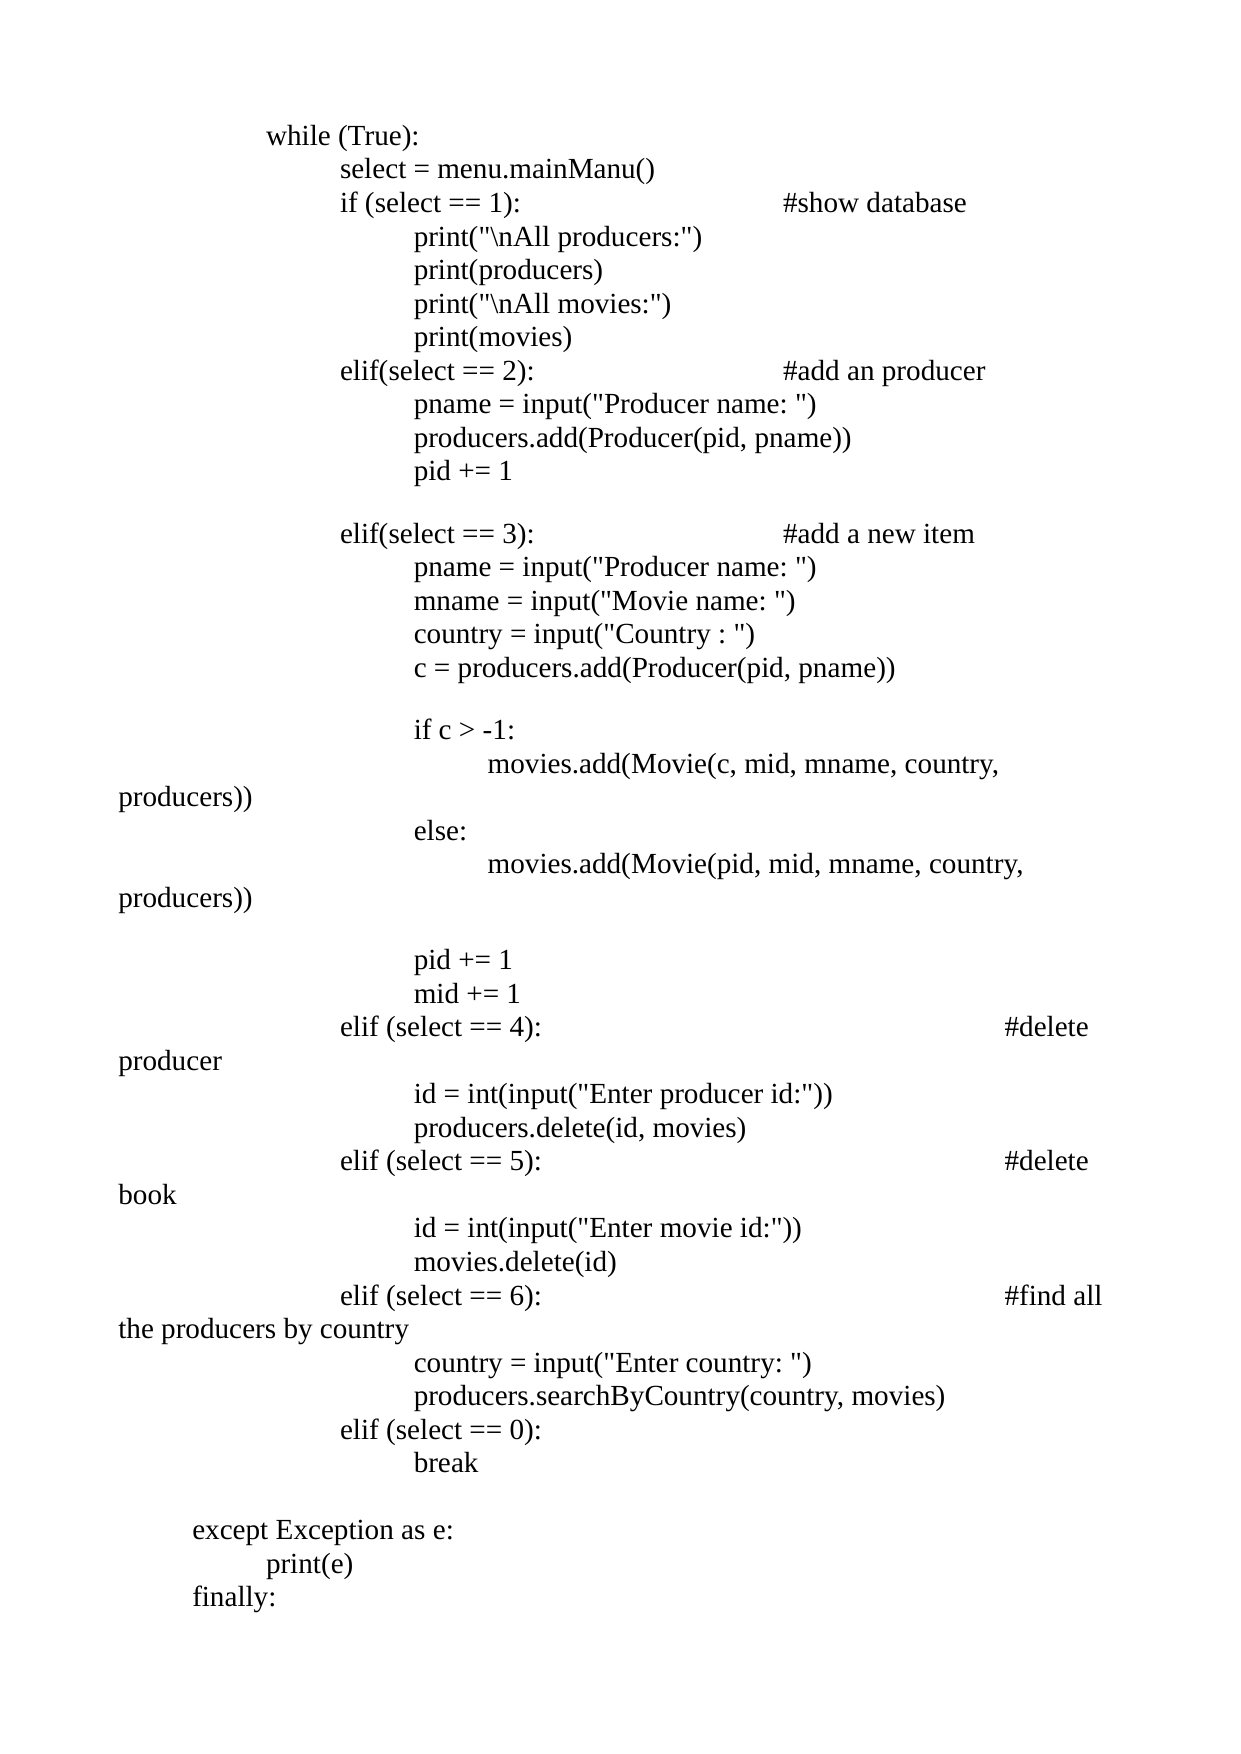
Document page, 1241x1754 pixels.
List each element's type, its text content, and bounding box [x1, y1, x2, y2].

text movies.add(Movie(c, mid, mname, country, producers)) [118, 746, 1122, 813]
text pid += 1 [118, 453, 1122, 487]
text elif (select == 5): #delete book [118, 1143, 1122, 1211]
text country = input("Enter country: ") [118, 1345, 1122, 1378]
text c = producers.add(Producer(pid, pname)) [118, 650, 1122, 683]
text movies.add(Movie(pid, mid, mname, country, producers)) [118, 846, 1122, 913]
text elif(select == 2): #add an producer [118, 353, 1122, 386]
text print("\nAll movies:") [118, 286, 1122, 319]
text producers.delete(id, movies) [118, 1110, 1122, 1143]
text producers.add(Producer(pid, pname)) [118, 420, 1122, 453]
text country = input("Country : ") [118, 616, 1122, 650]
text while (True): [118, 118, 1122, 152]
text print(movies) [118, 319, 1122, 353]
text id = int(input("Enter producer id:")) [118, 1076, 1122, 1110]
text mname = input("Movie name: ") [118, 583, 1122, 616]
text movies.delete(id) [118, 1244, 1122, 1278]
text if c > -1: [118, 712, 1122, 746]
text pname = input("Producer name: ") [118, 386, 1122, 420]
text id = int(input("Enter movie id:")) [118, 1211, 1122, 1244]
text producers.searchByCountry(country, movies) [118, 1378, 1122, 1412]
text except Exception as e: [118, 1512, 1122, 1546]
text break [118, 1445, 1122, 1479]
text mid += 1 [118, 976, 1122, 1009]
text elif(select == 3): #add a new item [118, 516, 1122, 549]
text print("\nAll producers:") [118, 219, 1122, 252]
text print(e) [118, 1546, 1122, 1579]
text if (select == 1): #show database [118, 185, 1122, 219]
text elif (select == 6): #find all the producers by country [118, 1278, 1122, 1345]
text else: [118, 813, 1122, 846]
text select = menu.mainManu() [118, 152, 1122, 185]
text pid += 1 [118, 942, 1122, 976]
text pname = input("Producer name: ") [118, 549, 1122, 583]
text elif (select == 4): #delete producer [118, 1009, 1122, 1076]
text finally: [118, 1579, 1122, 1613]
text elif (select == 0): [118, 1412, 1122, 1445]
text print(producers) [118, 252, 1122, 286]
